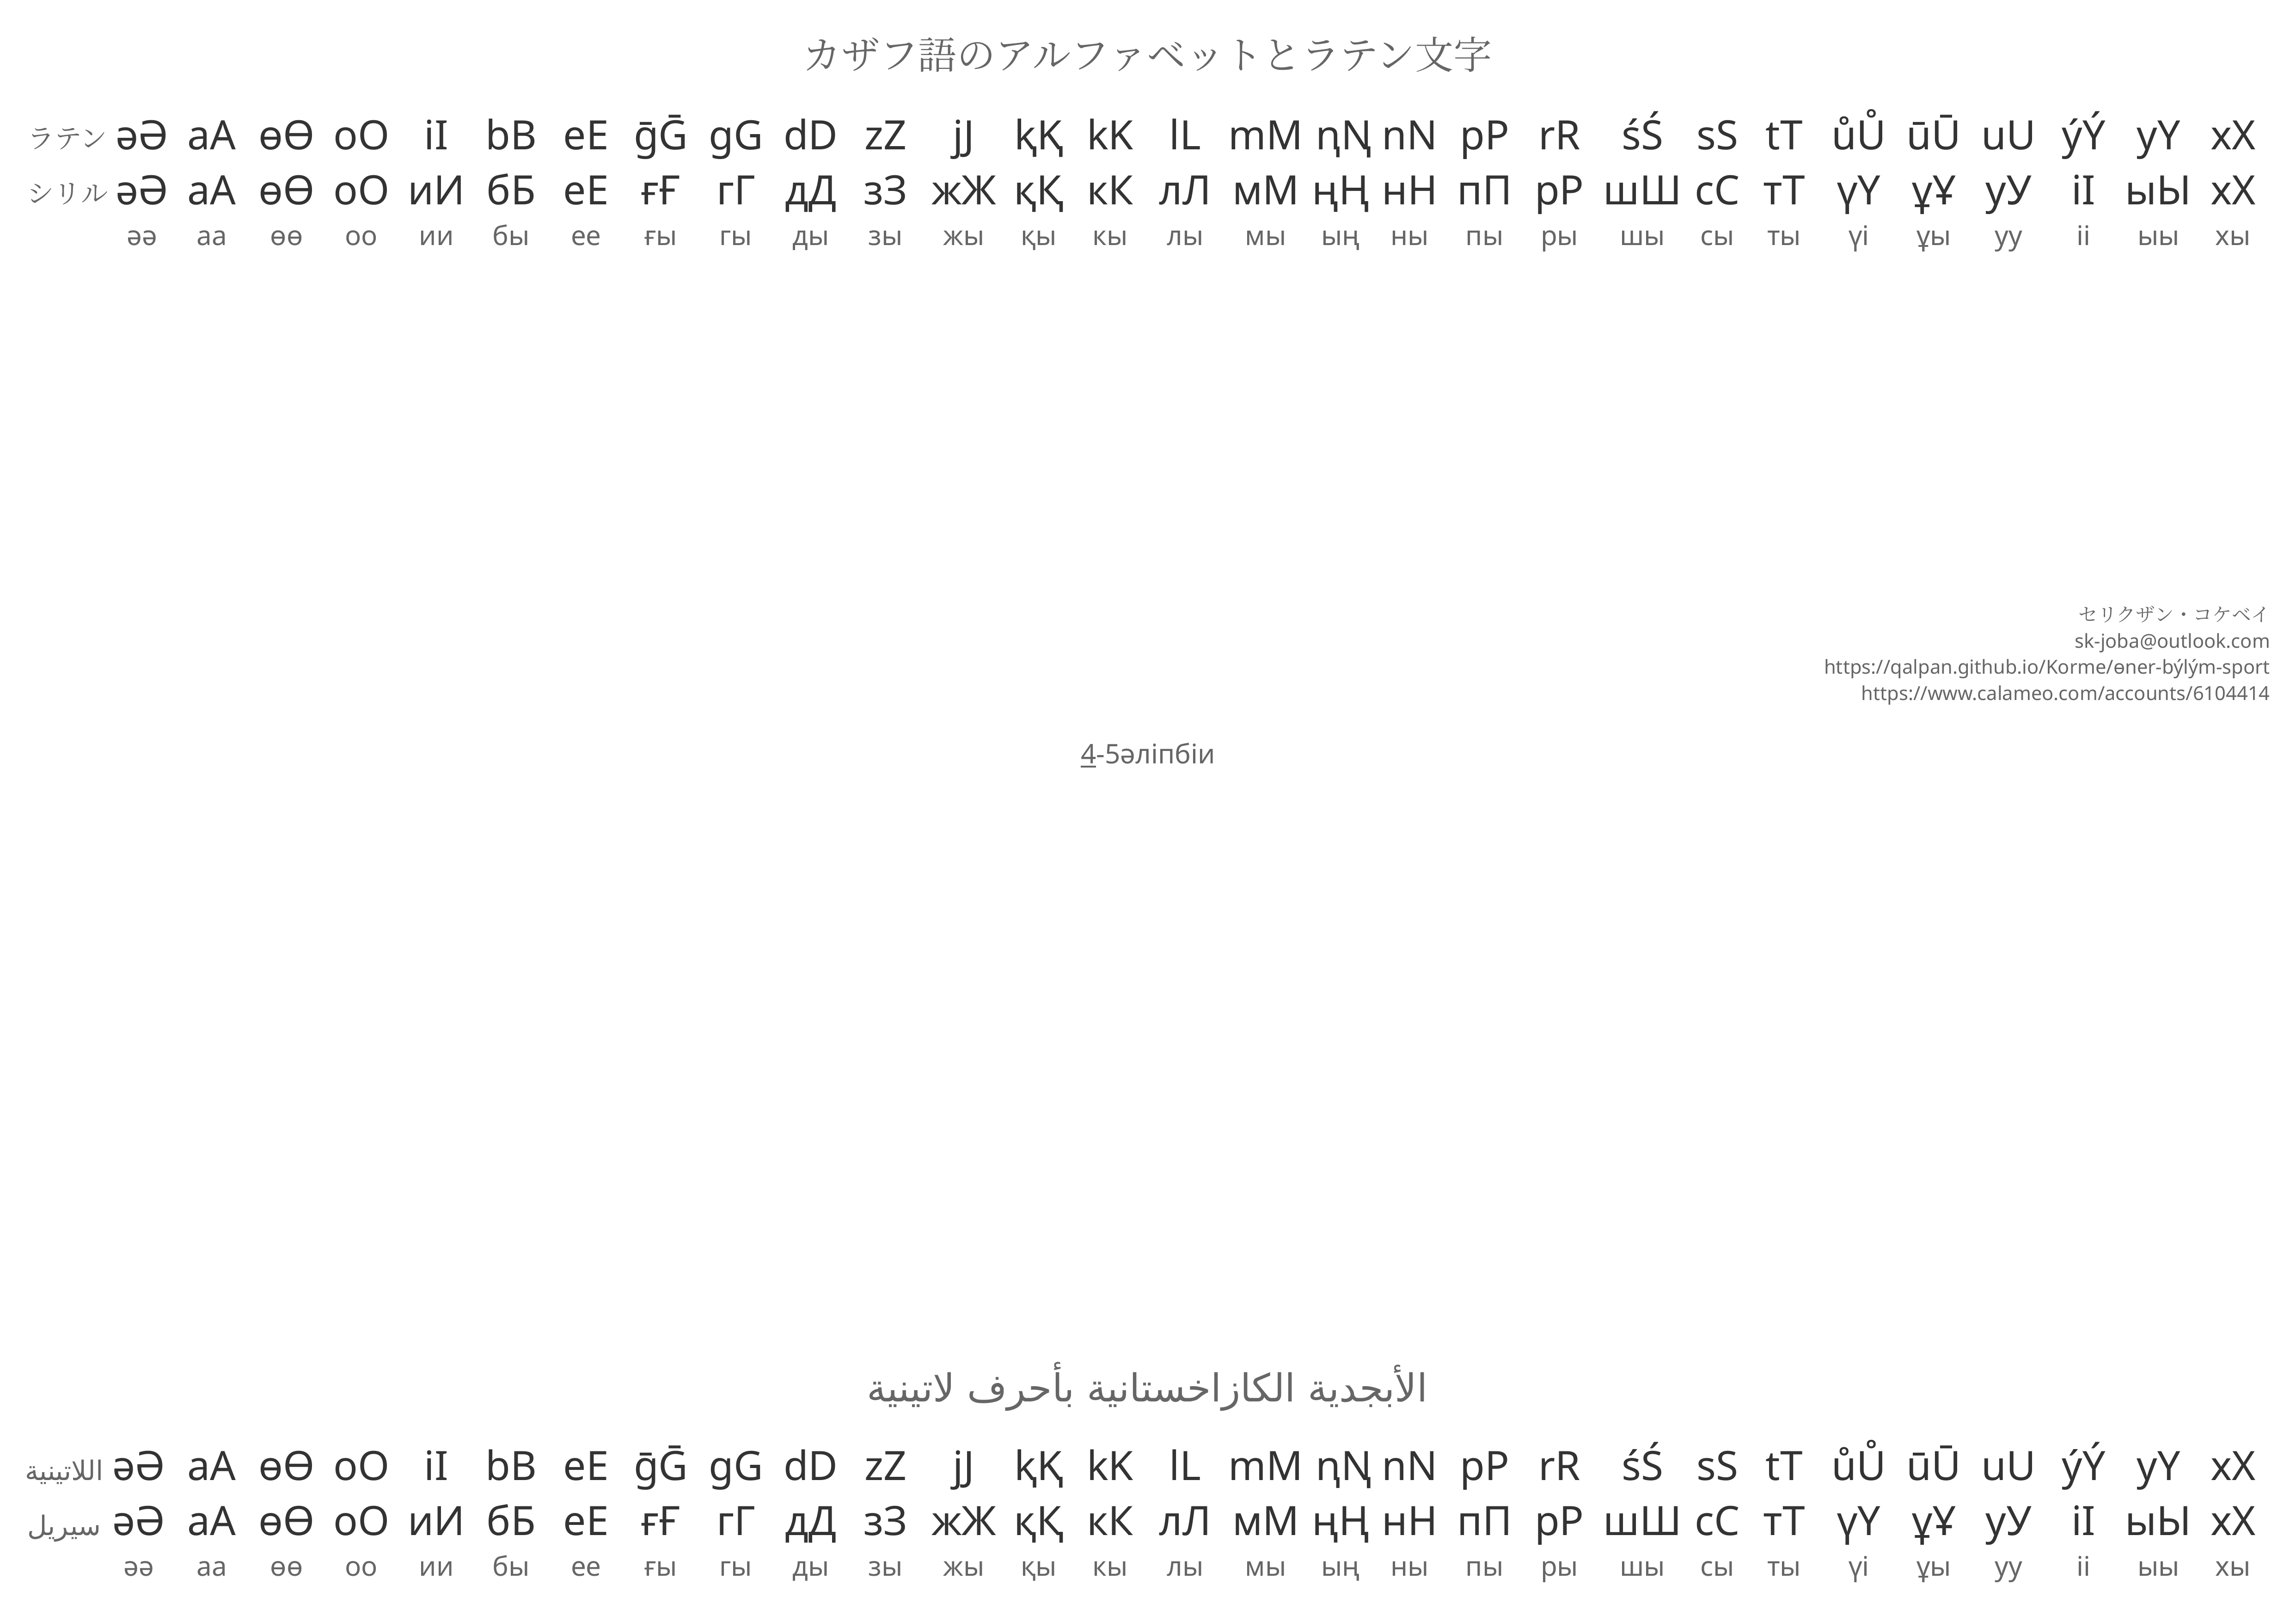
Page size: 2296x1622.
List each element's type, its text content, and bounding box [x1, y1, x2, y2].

table_cell қы [1004, 1547, 1073, 1584]
table_cell ың [1309, 1547, 1372, 1584]
table_cell үҮ [1821, 1492, 1896, 1547]
table_cell [110, 253, 174, 706]
table_cell өө [249, 1547, 324, 1584]
table_cell иИ [399, 161, 474, 216]
table_cell шШ [1597, 161, 1688, 216]
table_cell гГ [698, 161, 773, 216]
table_cell [1073, 253, 1147, 706]
table_cell оо [324, 216, 399, 253]
table_cell мМ [1223, 161, 1309, 216]
table_cell ны [1372, 1547, 1447, 1584]
table_cell пы [1447, 1547, 1522, 1584]
table_cell ýÝ [2046, 1437, 2121, 1492]
table_cell лы [1148, 1547, 1222, 1584]
table_cell [399, 253, 474, 706]
table_cell хы [2196, 216, 2270, 253]
table_cell үі [1821, 1547, 1896, 1584]
table_cell нН [1372, 161, 1447, 216]
table_cell жы [923, 1547, 1004, 1584]
table_cell уу [1971, 216, 2046, 253]
table_cell әӘ [104, 1492, 174, 1547]
table_cell хХ [2196, 1492, 2270, 1547]
table_cell кы [1073, 216, 1147, 253]
table_cell ыЫ [2121, 1492, 2196, 1547]
table_cell ұҰ [1896, 161, 1971, 216]
table_header الأبجدية الكازاخستانية بأحرف لاتينية [24, 1366, 2270, 1437]
table_cell [624, 253, 698, 706]
table_cell uU [1971, 1437, 2046, 1492]
table_cell шШ [1597, 1492, 1688, 1547]
table_cell аА [174, 161, 249, 216]
table_cell rR [1522, 106, 1597, 161]
table_cell хХ [2196, 161, 2270, 216]
table_cell اللاتينية [24, 1437, 103, 1492]
table_cell аа [174, 216, 249, 253]
table_cell dD [773, 106, 848, 161]
table_cell ры [1522, 1547, 1597, 1584]
table_cell gG [698, 106, 773, 161]
table_cell сы [1688, 216, 1746, 253]
table_cell мы [1223, 216, 1309, 253]
table_cell tT [1747, 106, 1821, 161]
table_cell ыы [2121, 216, 2196, 253]
table_cell әӘ [110, 161, 174, 216]
table_cell хы [2196, 1547, 2270, 1584]
table_cell ғы [624, 216, 698, 253]
table_cell yY [2121, 1437, 2196, 1492]
table_cell іі [2046, 1547, 2121, 1584]
table_cell ғҒ [624, 161, 698, 216]
table_cell ее [549, 216, 624, 253]
table_cell шы [1597, 216, 1688, 253]
table_cell rR [1522, 1437, 1597, 1492]
table_cell سيريل [24, 1492, 103, 1547]
table_cell уУ [1971, 161, 2046, 216]
table_cell ḡḠ [624, 106, 698, 161]
table_cell ыЫ [2121, 161, 2196, 216]
table_cell ғы [624, 1547, 698, 1584]
table_cell gG [698, 1437, 773, 1492]
table_cell ұҰ [1896, 1492, 1971, 1547]
table_cell лЛ [1148, 1492, 1222, 1547]
table_cell yY [2121, 106, 2196, 161]
table_cell ии [399, 216, 474, 253]
table_cell зы [848, 1547, 923, 1584]
table_cell тТ [1747, 161, 1821, 216]
table_cell үҮ [1821, 161, 1896, 216]
table_cell sS [1688, 106, 1746, 161]
table_cell өӨ [249, 1492, 324, 1547]
table_cell tT [1747, 1437, 1821, 1492]
table_cell өӨ [249, 1437, 324, 1492]
table_cell ūŪ [1896, 1437, 1971, 1492]
table_cell [174, 253, 249, 706]
table_cell ды [773, 1547, 848, 1584]
table_cell шы [1597, 1547, 1688, 1584]
table_cell pP [1447, 1437, 1522, 1492]
table_cell ýÝ [2046, 106, 2121, 161]
table_cell тТ [1747, 1492, 1821, 1547]
table_cell дД [773, 161, 848, 216]
table_cell жЖ [923, 161, 1004, 216]
table_cell ⱪⱩ [1004, 1437, 1073, 1492]
table_cell bB [474, 106, 549, 161]
table_cell セリクザン・コケベイ sk-joba@outlook.com https://qalpan.github.io/Korme/өner-býlým-sport https://www.calameo.com/accounts/6104414 [1148, 253, 2270, 706]
table_cell зЗ [848, 161, 923, 216]
table_cell ḡḠ [624, 1437, 698, 1492]
table_cell қҚ [1004, 161, 1073, 216]
table_cell аА [174, 1492, 249, 1547]
table_cell ии [399, 1547, 474, 1584]
table_cell зы [848, 216, 923, 253]
table_cell әә [110, 216, 174, 253]
table_cell iI [399, 106, 474, 161]
table_cell сы [1688, 1547, 1746, 1584]
table_cell ұы [1896, 1547, 1971, 1584]
table_cell sS [1688, 1437, 1746, 1492]
table_cell aA [174, 106, 249, 161]
table_cell үі [1821, 216, 1896, 253]
table_cell ůŮ [1821, 106, 1896, 161]
table_cell [923, 253, 1004, 706]
table_cell eE [549, 1437, 624, 1492]
table_cell ラテン [24, 106, 110, 161]
table_cell ың [1309, 216, 1372, 253]
table_cell гы [698, 1547, 773, 1584]
table_cell аа [174, 1547, 249, 1584]
table_cell қы [1004, 216, 1073, 253]
table_cell zZ [848, 1437, 923, 1492]
table_cell [324, 253, 399, 706]
table_cell ңҢ [1309, 1492, 1372, 1547]
table_cell оо [324, 1547, 399, 1584]
table_cell еЕ [549, 1492, 624, 1547]
table_cell [698, 253, 773, 706]
table_cell [549, 253, 624, 706]
table_cell śŚ [1597, 1437, 1688, 1492]
table_cell гы [698, 216, 773, 253]
table_cell бы [474, 1547, 549, 1584]
table_cell [24, 216, 110, 253]
table_cell ее [549, 1547, 624, 1584]
table_cell сС [1688, 1492, 1746, 1547]
table_cell нН [1372, 1492, 1447, 1547]
table_cell зЗ [848, 1492, 923, 1547]
table_cell ны [1372, 216, 1447, 253]
table_cell әӘ [110, 106, 174, 161]
table_cell еЕ [549, 161, 624, 216]
table_cell бы [474, 216, 549, 253]
table_cell жЖ [923, 1492, 1004, 1547]
table_cell bB [474, 1437, 549, 1492]
table_cell дД [773, 1492, 848, 1547]
table_cell іІ [2046, 1492, 2121, 1547]
table_cell jJ [923, 106, 1004, 161]
table_cell әә [104, 1547, 174, 1584]
table_cell уУ [1971, 1492, 2046, 1547]
table_cell іІ [2046, 161, 2121, 216]
table_cell jJ [923, 1437, 1004, 1492]
table_cell пП [1447, 1492, 1522, 1547]
table_cell ты [1747, 1547, 1821, 1584]
table_cell kK [1073, 1437, 1147, 1492]
table_cell ⱪⱩ [1004, 106, 1073, 161]
table_cell уу [1971, 1547, 2046, 1584]
table_cell ғҒ [624, 1492, 698, 1547]
table_cell xX [2196, 1437, 2270, 1492]
table_cell ыы [2121, 1547, 2196, 1584]
table_cell pP [1447, 106, 1522, 161]
table_cell mM [1223, 106, 1309, 161]
table_cell ңҢ [1309, 161, 1372, 216]
table_cell mM [1223, 1437, 1309, 1492]
table_cell қҚ [1004, 1492, 1073, 1547]
table_cell ůŮ [1821, 1437, 1896, 1492]
table_cell бБ [474, 161, 549, 216]
table_cell eE [549, 106, 624, 161]
table_cell oO [324, 1437, 399, 1492]
table_cell [773, 253, 848, 706]
table_cell aA [174, 1437, 249, 1492]
table_cell oO [324, 106, 399, 161]
table_cell кК [1073, 161, 1147, 216]
table_cell ды [773, 216, 848, 253]
table_cell ры [1522, 216, 1597, 253]
table_cell оО [324, 1492, 399, 1547]
table_cell lL [1148, 1437, 1222, 1492]
text 4-5әліпбіи [24, 735, 2271, 771]
table_cell ұы [1896, 216, 1971, 253]
table_cell кК [1073, 1492, 1147, 1547]
table_cell śŚ [1597, 106, 1688, 161]
table_cell xX [2196, 106, 2270, 161]
table_cell nN [1372, 106, 1447, 161]
table_cell оО [324, 161, 399, 216]
table_cell ꞑꞐ [1309, 106, 1372, 161]
table_cell zZ [848, 106, 923, 161]
table_cell シリル [24, 161, 110, 216]
table_cell иИ [399, 1492, 474, 1547]
table_cell lL [1148, 106, 1222, 161]
table_cell [24, 253, 110, 706]
table_cell uU [1971, 106, 2046, 161]
table_cell [474, 253, 549, 706]
table_cell ūŪ [1896, 106, 1971, 161]
table_cell [1004, 253, 1073, 706]
table_cell рР [1522, 161, 1597, 216]
table_cell өӨ [249, 161, 324, 216]
table_cell өӨ [249, 106, 324, 161]
table_cell [249, 253, 324, 706]
table_cell бБ [474, 1492, 549, 1547]
table_cell мы [1223, 1547, 1309, 1584]
table_cell өө [249, 216, 324, 253]
table_cell пы [1447, 216, 1522, 253]
table_cell гГ [698, 1492, 773, 1547]
table_cell kK [1073, 106, 1147, 161]
table_cell iI [399, 1437, 474, 1492]
table_cell мМ [1223, 1492, 1309, 1547]
table_cell [24, 1547, 103, 1584]
table_cell лы [1148, 216, 1222, 253]
table_header カザフ語のアルファベットとラテン文字 [24, 25, 2270, 106]
table_cell пП [1447, 161, 1522, 216]
table_cell сС [1688, 161, 1746, 216]
table_cell жы [923, 216, 1004, 253]
table_cell іі [2046, 216, 2121, 253]
table_cell dD [773, 1437, 848, 1492]
table_cell ты [1747, 216, 1821, 253]
table_cell лЛ [1148, 161, 1222, 216]
table_cell nN [1372, 1437, 1447, 1492]
table_cell кы [1073, 1547, 1147, 1584]
table_cell ꞑꞐ [1309, 1437, 1372, 1492]
table_cell [848, 253, 923, 706]
table_cell рР [1522, 1492, 1597, 1547]
table_cell әӘ [104, 1437, 174, 1492]
